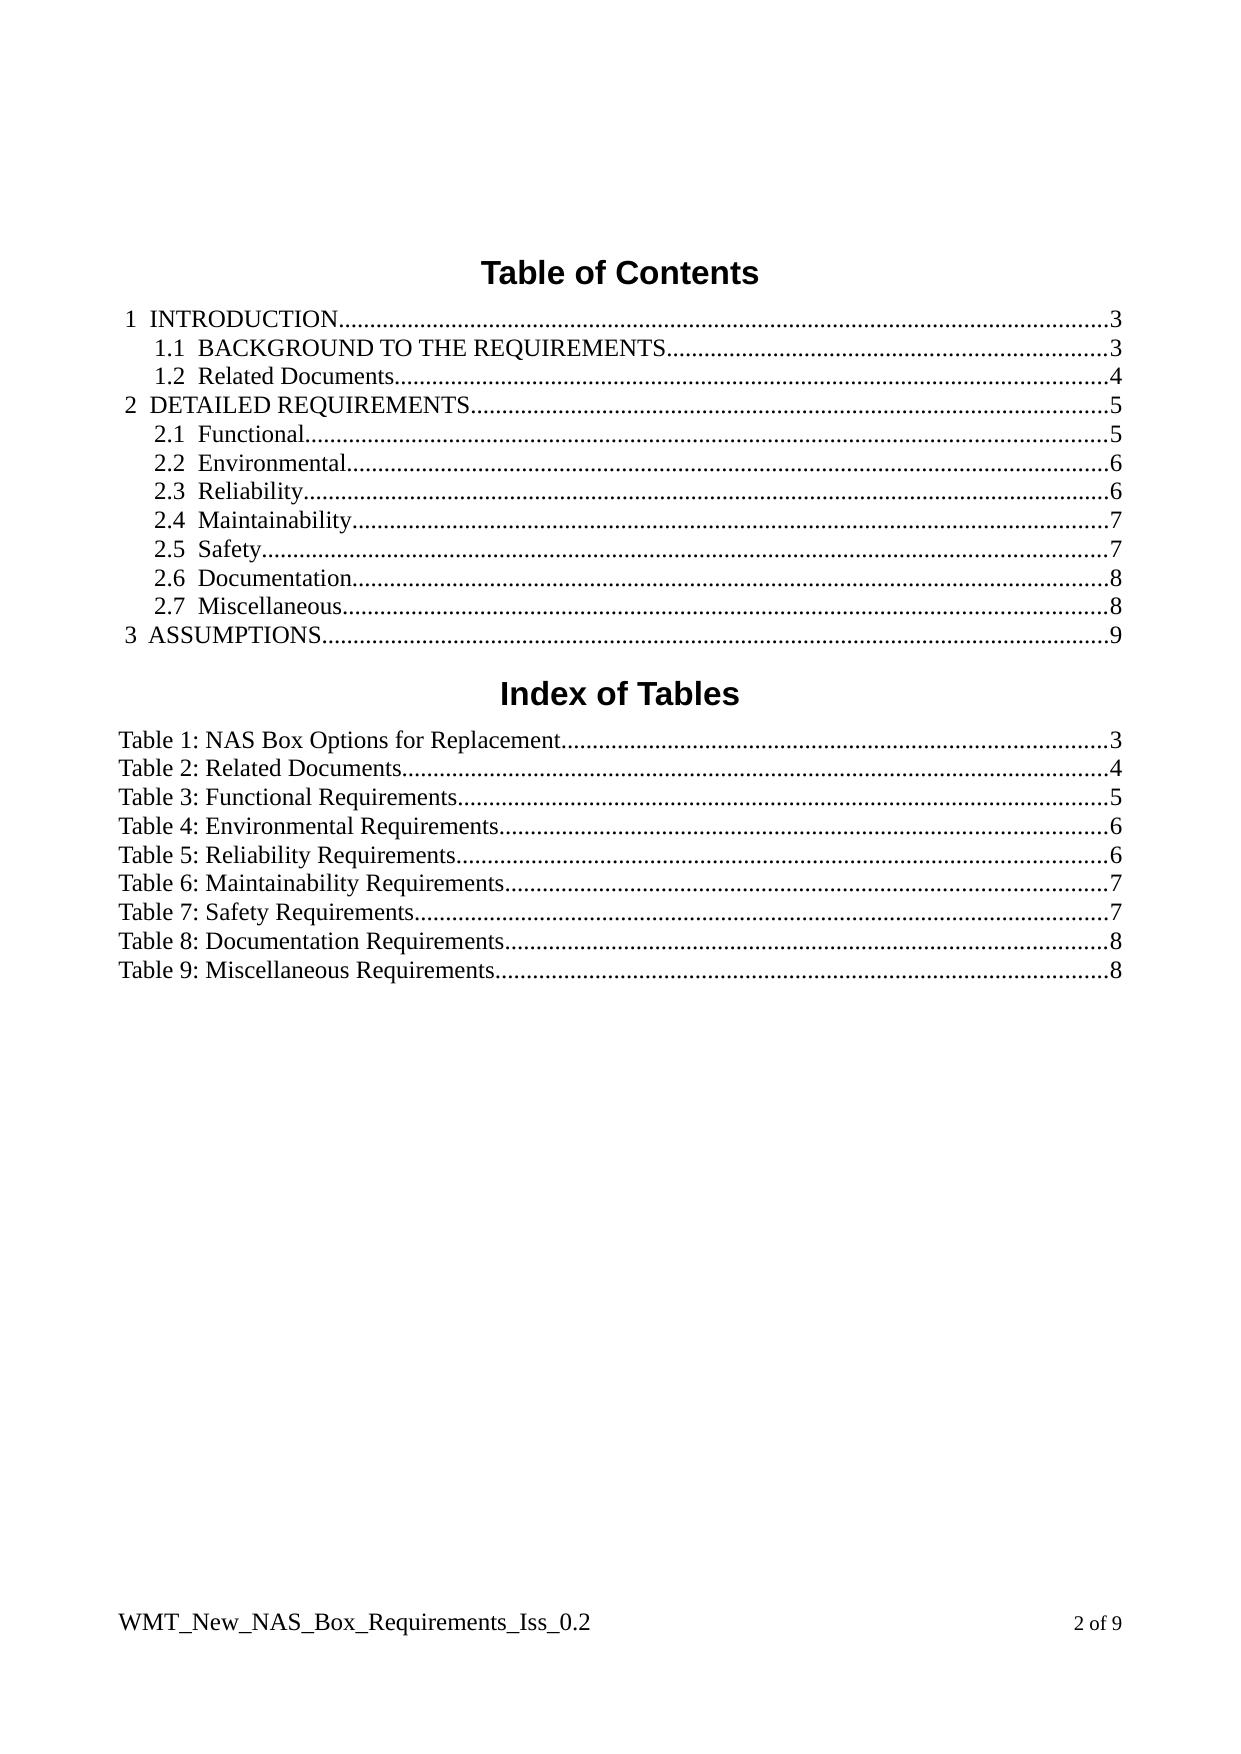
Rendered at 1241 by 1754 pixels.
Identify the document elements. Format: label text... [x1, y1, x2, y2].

text 2.1 Functional 5 [148, 419, 1122, 448]
text 2.3 Reliability 6 [148, 476, 1122, 505]
text Table 7: Safety Requirements 7 [118, 897, 1122, 926]
text 3 ASSUMPTIONS 9 [118, 620, 1122, 649]
text Table 3: Functional Requirements 5 [118, 782, 1122, 811]
text 2.4 Maintainability 7 [148, 505, 1122, 534]
text 2.2 Environmental 6 [148, 448, 1122, 476]
text Table 2: Related Documents 4 [118, 753, 1122, 782]
text Table 9: Miscellaneous Requirements 8 [118, 955, 1122, 983]
text Table 6: Maintainability Requirements 7 [118, 868, 1122, 897]
text 1 INTRODUCTION 3 [118, 304, 1122, 333]
subtitle Table of Contents [118, 253, 1122, 291]
text Table 4: Environmental Requirements 6 [118, 811, 1122, 840]
text 2.6 Documentation 8 [148, 563, 1122, 591]
text Table 1: NAS Box Options for Replacement 3 [118, 725, 1122, 753]
text Table 8: Documentation Requirements 8 [118, 926, 1122, 955]
text Table 5: Reliability Requirements 6 [118, 840, 1122, 868]
text 2.7 Miscellaneous 8 [148, 591, 1122, 620]
text 1.2 Related Documents 4 [148, 361, 1122, 390]
subtitle Index of Tables [118, 674, 1122, 712]
text 1.1 BACKGROUND TO THE REQUIREMENTS 3 [148, 333, 1122, 361]
text 2.5 Safety 7 [148, 534, 1122, 563]
text 2 DETAILED REQUIREMENTS 5 [118, 390, 1122, 419]
